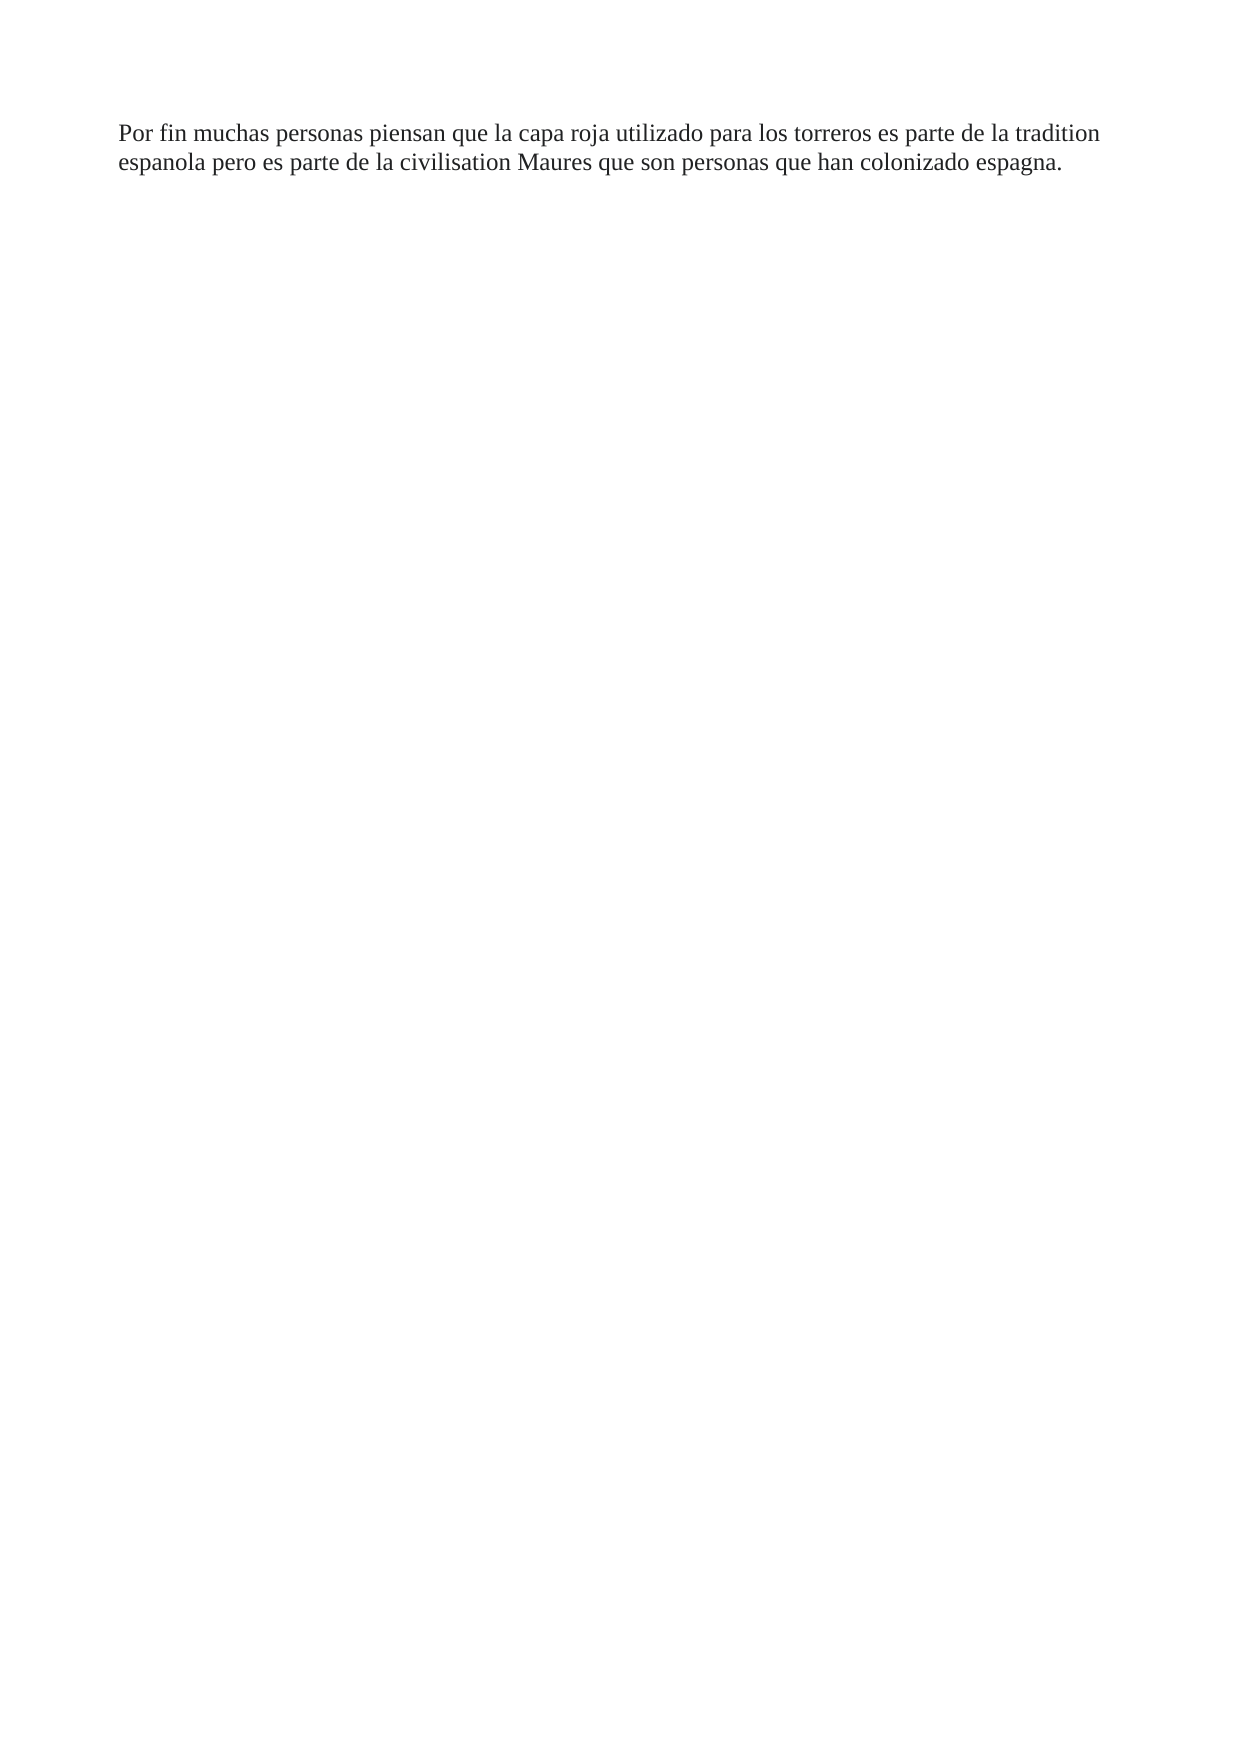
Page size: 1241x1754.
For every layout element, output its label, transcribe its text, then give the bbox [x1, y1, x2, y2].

text Por fin muchas personas piensan que la capa roja utilizado para los torreros es parte de la tradition espanola pero es parte de la civilisation Maures que son personas que han colonizado espagna. [118, 118, 1122, 176]
